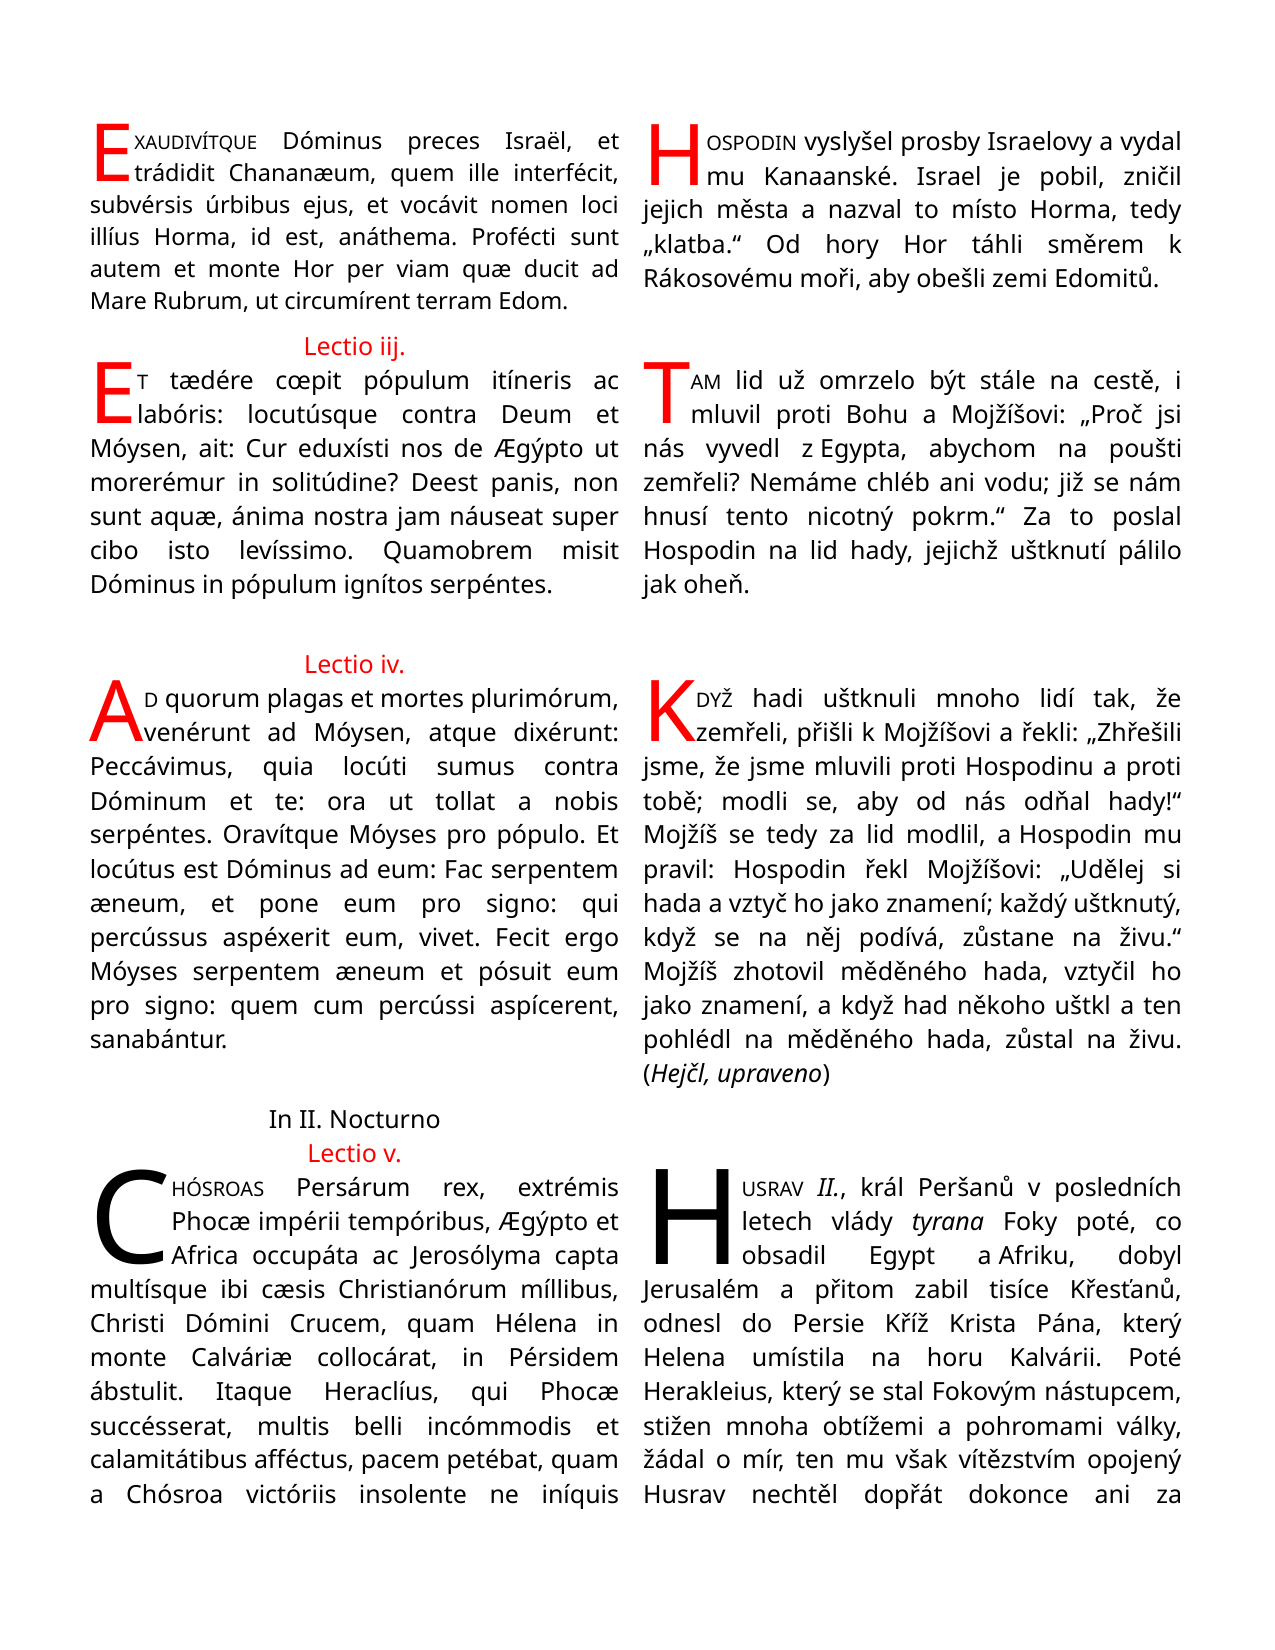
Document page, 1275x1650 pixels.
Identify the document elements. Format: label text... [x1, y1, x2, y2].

table_cell Husrav II., král Peršanů v posledních letech vlády tyrana Foky poté, co obsadil Egypt a Afriku, dobyl Jerusalém a přitom zabil tisíce Křesťanů, odnesl do Persie Kříž Krista Pána, který Helena umístila na horu Kalvárii. Poté Herakleius, který se stal Fokovým nástupcem, stižen mnoha obtížemi a pohromami války, žádal o mír, ten mu však vítězstvím opojený Husrav nechtěl dopřát dokonce ani za [631, 1096, 1194, 1516]
table_cell Lectio iv. Ad quorum plagas et mortes plurimórum, venérunt ad Móysen, atque dixérunt: Peccávimus, quia locúti sumus contra Dóminum et te: ora ut tollat a nobis serpéntes. Oravítque Móyses pro pópulo. Et locútus est Dóminus ad eum: Fac serpentem æneum, et pone eum pro signo: qui percússus aspéxerit eum, vivet. Fecit ergo Móyses serpentem æneum et pósuit eum pro signo: quem cum percússi aspícerent, sanabántur. [78, 641, 631, 1096]
table_cell Tam lid už omrzelo být stále na cestě, i mluvil proti Bohu a Mojžíšovi: „Proč jsi nás vyvedl z Egypta, abychom na poušti zemřeli? Nemáme chléb ani vodu; již se nám hnusí tento nicotný pokrm.“ Za to poslal Hospodin na lid hady, jejichž uštknutí pálilo jak oheň. [631, 323, 1194, 641]
table_cell In II. Nocturno Lectio v. Chósroas Persárum rex, extrémis Phocæ impérii tempóribus, Ægýpto et Africa occupáta ac Jerosólyma capta multísque ibi cæsis Christianórum míllibus, Christi Dómini Crucem, quam Hélena in monte Calváriæ collocárat, in Pérsidem ábstulit. Itaque Heraclíus, qui Phocæ succésserat, multis belli incómmodis et calamitátibus afféctus, pacem petébat, quam a Chósroa victóriis insolente ne iníquis quidem conditiónibus impetráre póterat. Quare in summo discrímine se assíduis jejúniis et oratiónibus exércens, opem a Deo veheménter implorábat: cujus mónitu exércitu comparáto, signa cum hoste cóntulit, ac tres duces Chósroæ cum tribus exercítibus superávit. [78, 1096, 631, 1516]
table_cell Hospodin vyslyšel prosby Israelovy a vydal mu Kanaanské. Israel je pobil, zničil jejich města a nazval to místo Horma, tedy „klatba.“ Od hory Hor táhli směrem k Rákosovému moři, aby obešli zemi Edomitů. [631, 118, 1194, 322]
table_cell Exaudivítque Dóminus preces Israël, et trádidit Chananæum, quem ille interfécit, subvérsis úrbibus ejus, et vocávit nomen loci illíus Horma, id est, anáthema. Profécti sunt autem et monte Hor per viam quæ ducit ad Mare Rubrum, ut circumírent terram Edom. [78, 118, 631, 322]
table_cell Když hadi uštknuli mnoho lidí tak, že zemřeli, přišli k Mojžíšovi a řekli: „Zhřešili jsme, že jsme mluvili proti Hospodinu a proti tobě; modli se, aby od nás odňal hady!“ Mojžíš se tedy za lid modlil, a Hospodin mu pravil: Hospodin řekl Mojžíšovi: „Udělej si hada a vztyč ho jako znamení; každý uštknutý, když se na něj podívá, zůstane na živu.“ Mojžíš zhotovil měděného hada, vztyčil ho jako znamení, a když had někoho uštkl a ten pohlédl na měděného hada, zůstal na živu. (Hejčl, upraveno) [631, 641, 1194, 1096]
table_cell Lectio iij. Et tædére cœpit pópulum itíneris ac labóris: locutúsque contra Deum et Móysen, ait: Cur eduxísti nos de Ægýpto ut morerémur in solitúdine? Deest panis, non sunt aquæ, ánima nostra jam náuseat super cibo isto levíssimo. Quamobrem misit Dóminus in pópulum ignítos serpéntes. [78, 323, 631, 641]
